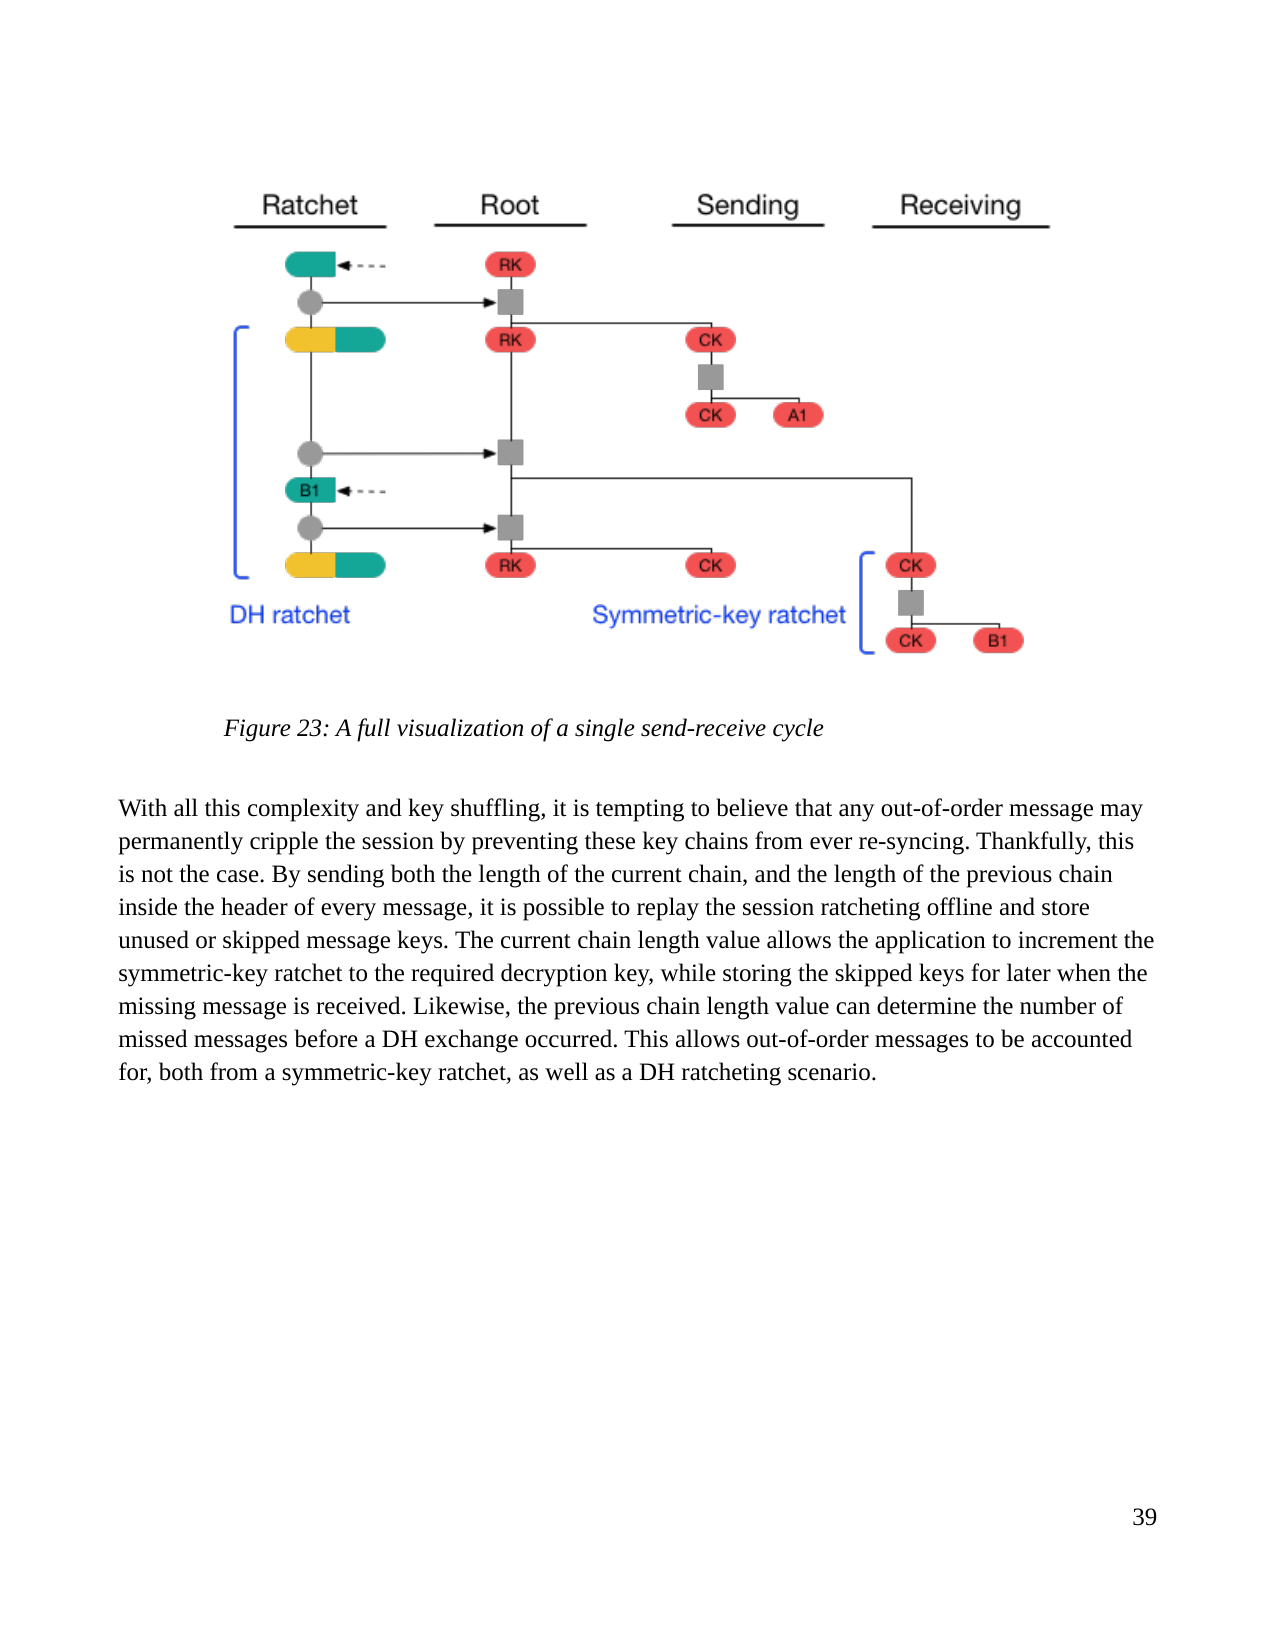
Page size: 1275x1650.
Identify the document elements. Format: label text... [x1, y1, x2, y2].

picture [223, 130, 1052, 708]
text Figure 23: A full visualization of a single send-receive cycle [223, 708, 1052, 741]
text With all this complexity and key shuffling, it is tempting to believe that any out-of-order message may permanently cripple the session by preventing these key chains from ever re-syncing. Thankfully, this is not the case. By sending both the length of the current chain, and the length of the previous chain inside the header of every message, it is possible to replay the session ratcheting offline and store unused or skipped message keys. The current chain length value allows the application to increment the symmetric-key ratchet to the required decryption key, while storing the skipped keys for later when the missing message is received. Likewise, the previous chain length value can determine the number of missed messages before a DH exchange occurred. This allows out-of-order messages to be accounted for, both from a symmetric-key ratchet, as well as a DH ratcheting scenario. [118, 793, 1157, 1086]
